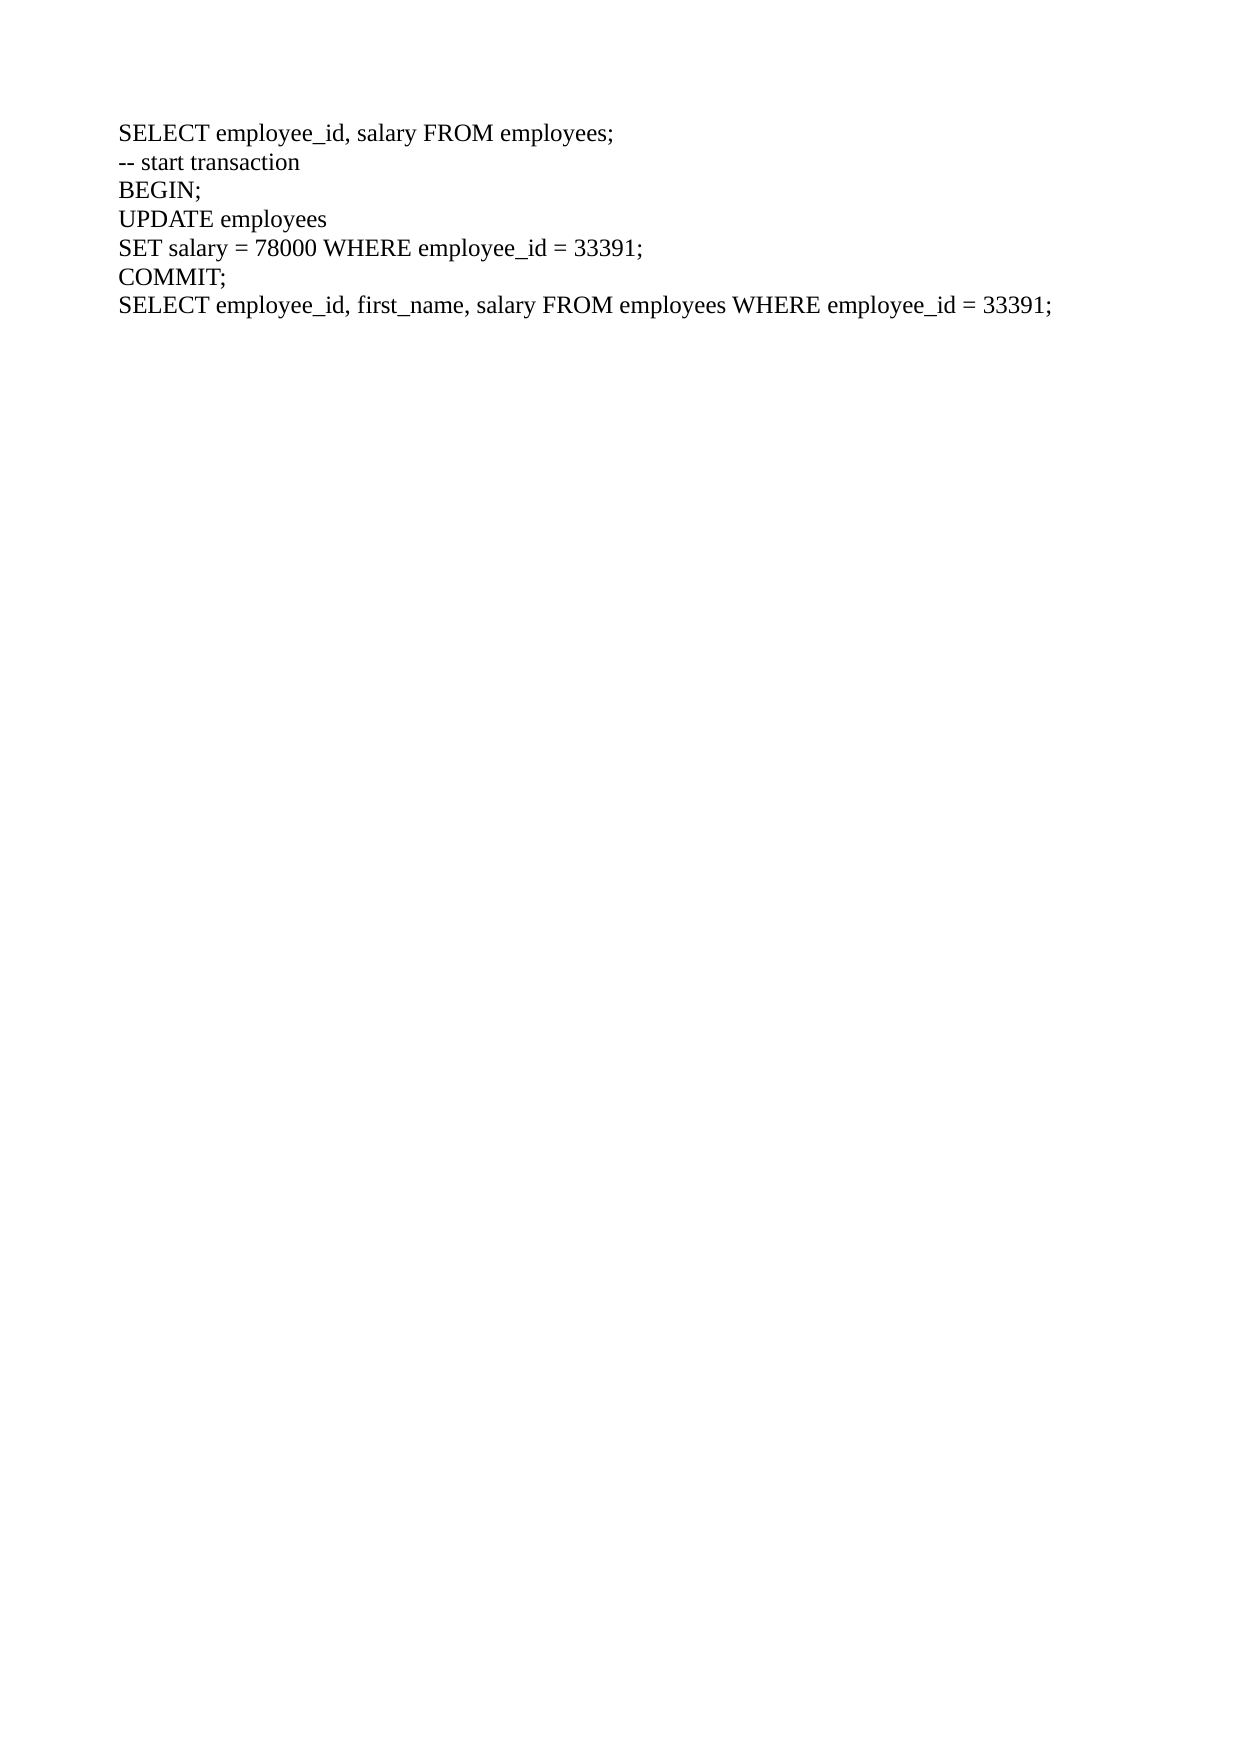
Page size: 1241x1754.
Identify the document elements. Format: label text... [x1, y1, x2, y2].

text SELECT employee_id, salary FROM employees; [118, 118, 1122, 147]
text COMMIT; [118, 262, 1122, 291]
text -- start transaction [118, 147, 1122, 176]
text UPDATE employees [118, 204, 1122, 233]
text BEGIN; [118, 176, 1122, 204]
text SELECT employee_id, first_name, salary FROM employees WHERE employee_id = 33391; [118, 291, 1122, 319]
text SET salary = 78000 WHERE employee_id = 33391; [118, 233, 1122, 262]
